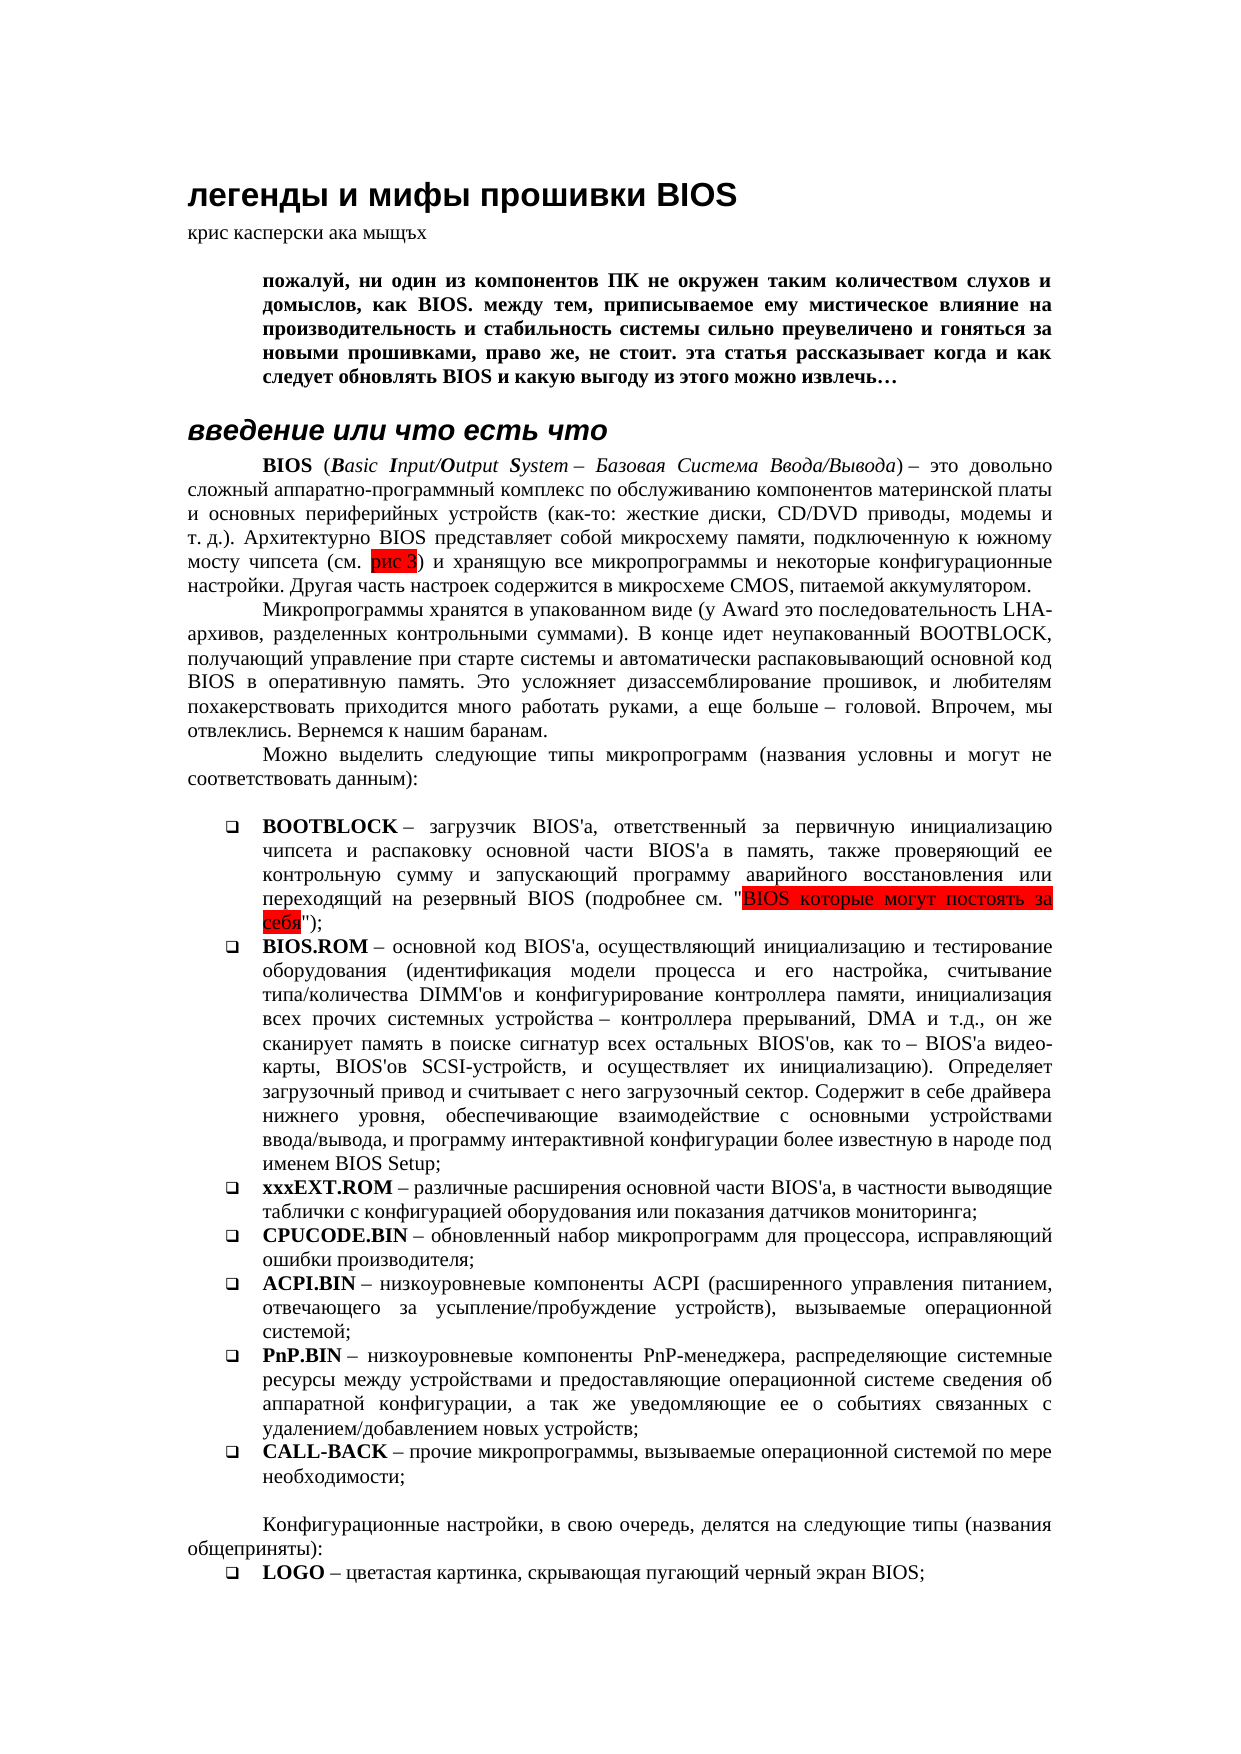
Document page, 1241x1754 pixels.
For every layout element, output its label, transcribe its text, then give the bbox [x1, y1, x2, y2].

text BIOS (Basic Input/Output System – Базовая Система Ввода/Вывода) – это довольно сложный аппаратно-программный комплекс по обслуживанию компонентов материнской платы и основных периферийных устройств (как-то: жесткие диски, CD/DVD приводы, модемы и т. д.). Архитектурно BIOS представляет собой микросхему памяти, подключенную к южному мосту чипсета (см. рис 3) и хранящую все микропрограммы и некоторые конфигурационные настройки. Другая часть настроек содержится в микросхеме CMOS, питаемой аккумулятором. [187, 453, 1053, 597]
list BIOS.ROM – основной код BIOS'а, осуществляющий инициализацию и тестирование оборудования (идентификация модели процесса и его настройка, считывание типа/количества DIMM'ов и конфигурирование контроллера памяти, инициализация всех прочих системных устройства – контроллера прерываний, DMA и т.д., он же сканирует память в поиске сигнатур всех остальных BIOS'ов, как то – BIOS'а видео-карты, BIOS'ов SCSI-устройств, и осуществляет их инициализацию). Определяет загрузочный привод и считывает с него загрузочный сектор. Содержит в себе драйвера нижнего уровня, обеспечивающие взаимодействие с основными устройствами ввода/вывода, и программу интерактивной конфигурации более известную в народе под именем BIOS Setup; [225, 934, 1053, 1175]
list CALL-BACK – прочие микропрограммы, вызываемые операционной системой по мере необходимости; [225, 1439, 1053, 1488]
text Микропрограммы хранятся в упакованном виде (у Award это последовательность LHA-архивов, разделенных контрольными суммами). В конце идет неупакованный BOOTBLOCK, получающий управление при старте системы и автоматически распаковывающий основной код BIOS в оперативную память. Это усложняет дизассемблирование прошивок, и любителям похакерствовать приходится много работать руками, а еще больше – головой. Впрочем, мы отвлеклись. Вернемся к нашим баранам. [187, 597, 1053, 742]
list xxxEXT.ROM – различные расширения основной части BIOS'а, в частности выводящие таблички с конфигурацией оборудования или показания датчиков мониторинга; [225, 1175, 1053, 1223]
list ACPI.BIN – низкоуровневые компоненты ACPI (расширенного управления питанием, отвечающего за усыпление/пробуждение устройств), вызываемые операционной системой; [225, 1271, 1053, 1343]
subtitle легенды и мифы прошивки BIOS [187, 175, 1053, 213]
list LOGO – цветастая картинка, скрывающая пугающий черный экран BIOS; [225, 1560, 1053, 1584]
text Можно выделить следующие типы микропрограмм (названия условны и могут не соответствовать данным): [187, 742, 1053, 790]
text Конфигурационные настройки, в свою очередь, делятся на следующие типы (названия общеприняты): [187, 1512, 1053, 1560]
list PnP.BIN – низкоуровневые компоненты PnP-менеджера, распределяющие системные ресурсы между устройствами и предоставляющие операционной системе сведения об аппаратной конфигурации, а так же уведомляющие ее о событиях связанных с удалением/добавлением новых устройств; [225, 1343, 1053, 1439]
text крис касперски ака мыщъх [187, 220, 1053, 244]
list CPUCODE.BIN – обновленный набор микропрограмм для процессора, исправляющий ошибки производителя; [225, 1223, 1053, 1271]
subtitle введение или что есть что [187, 413, 1053, 447]
text пожалуй, ни один из компонентов ПК не окружен таким количеством слухов и домыслов, как BIOS. между тем, приписываемое ему мистическое влияние на производительность и стабильность системы сильно преувеличено и гоняться за новыми прошивками, право же, не стоит. эта статья рассказывает когда и как следует обновлять BIOS и какую выгоду из этого можно извлечь… [262, 268, 1053, 388]
list BOOTBLOCK – загрузчик BIOS'а, ответственный за первичную инициализацию чипсета и распаковку основной части BIOS'а в память, также проверяющий ее контрольную сумму и запускающий программу аварийного восстановления или переходящий на резервный BIOS (подробнее см. "BIOS которые могут постоять за себя"); [225, 814, 1053, 934]
